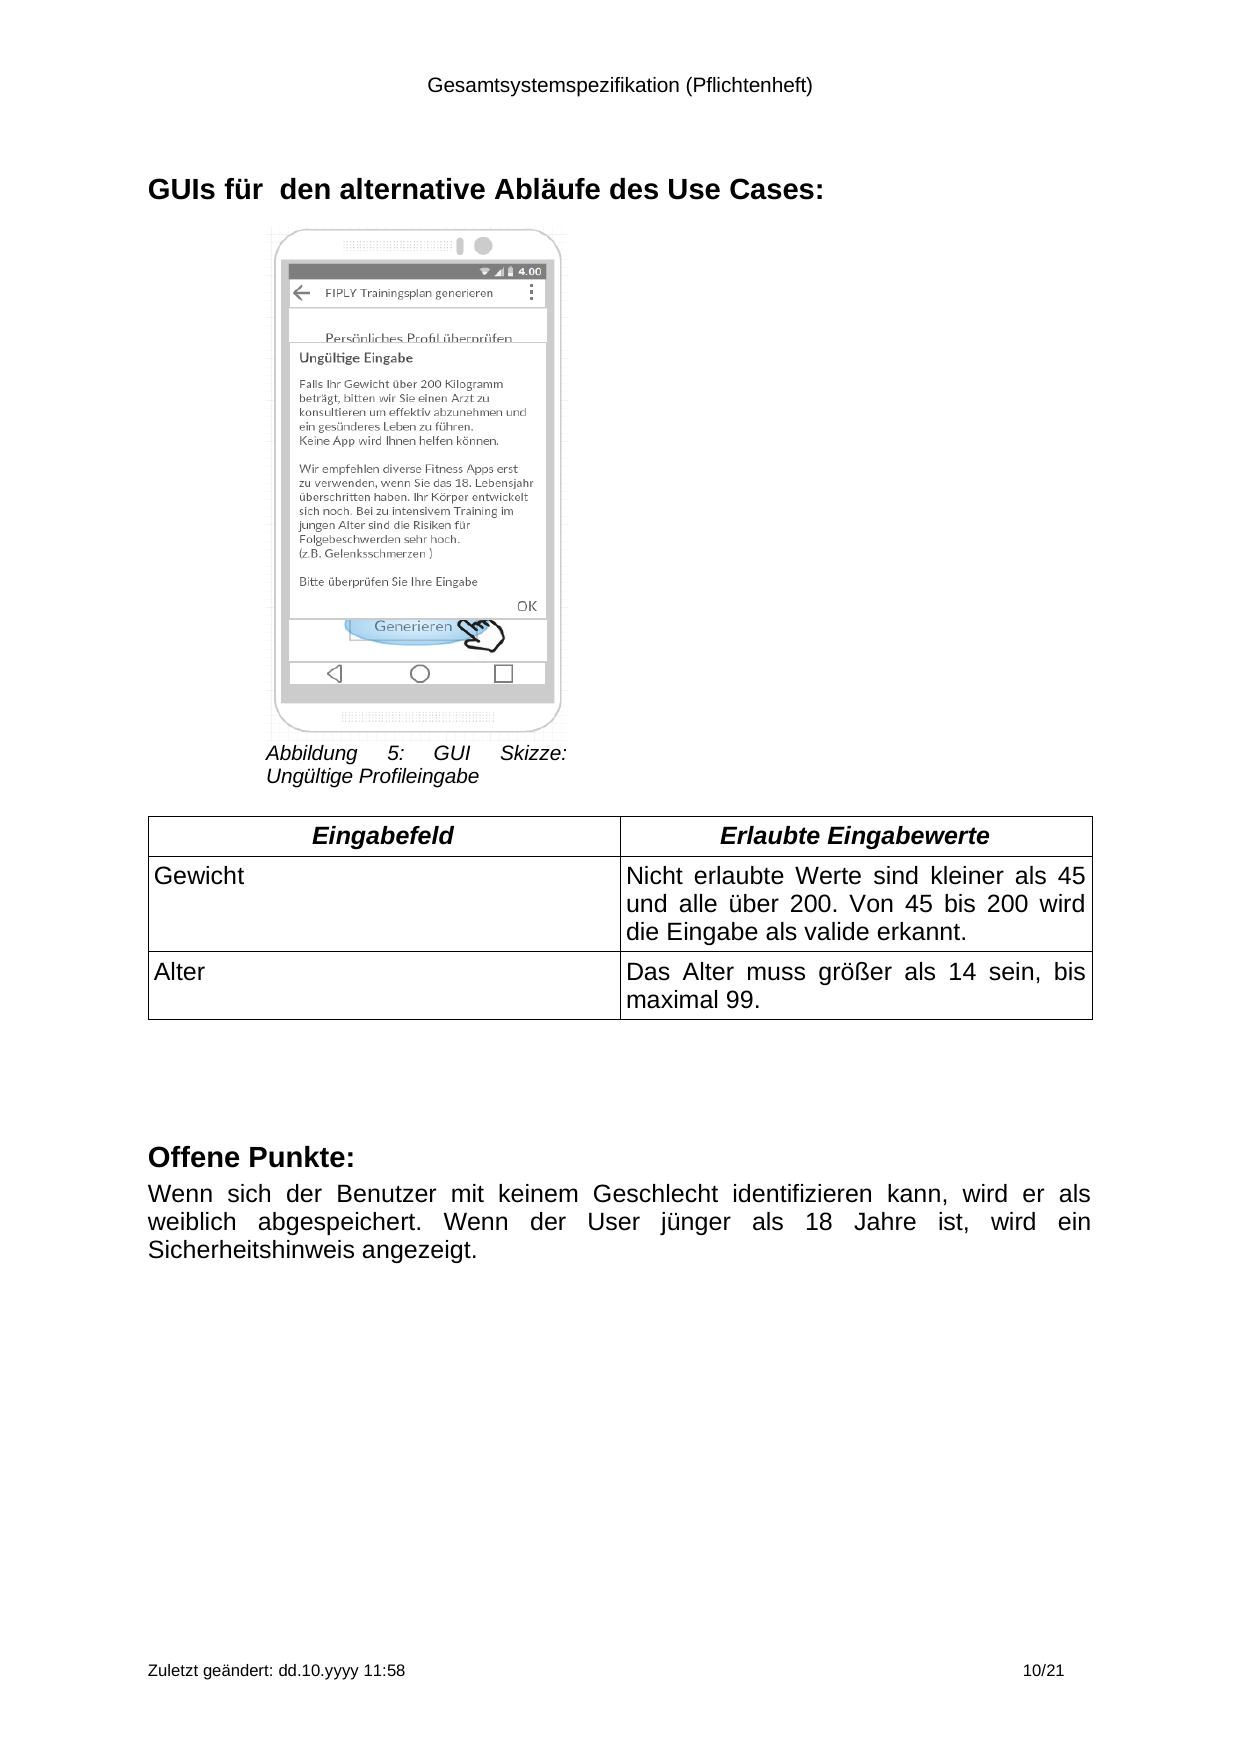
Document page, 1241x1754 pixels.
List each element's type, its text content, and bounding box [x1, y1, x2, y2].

subtitle Offene Punkte: [148, 1141, 1092, 1173]
subtitle GUIs für den alternative Abläufe des Use Cases: [148, 173, 1092, 205]
table_cell Das Alter muss größer als 14 sein, bis maximal 99. [621, 952, 1092, 1019]
table_cell Nicht erlaubte Werte sind kleiner als 45 und alle über 200. Von 45 bis 200 wird die Eingabe als valide erkannt. [621, 857, 1092, 951]
table_header Erlaubte Eingabewerte [621, 817, 1092, 856]
table_header Eingabefeld [149, 817, 620, 856]
table_cell Gewicht [149, 857, 620, 951]
picture [265, 226, 569, 742]
text Wenn sich der Benutzer mit keinem Geschlecht identifizieren kann, wird er als weiblich abgespeichert. Wenn der User jünger als 18 Jahre ist, wird ein Sicherheitshinweis angezeigt. [148, 1180, 1092, 1264]
table_cell Alter [149, 952, 620, 1019]
text Abbildung 5: GUI Skizze: Ungültige Profileingabe [266, 742, 569, 788]
